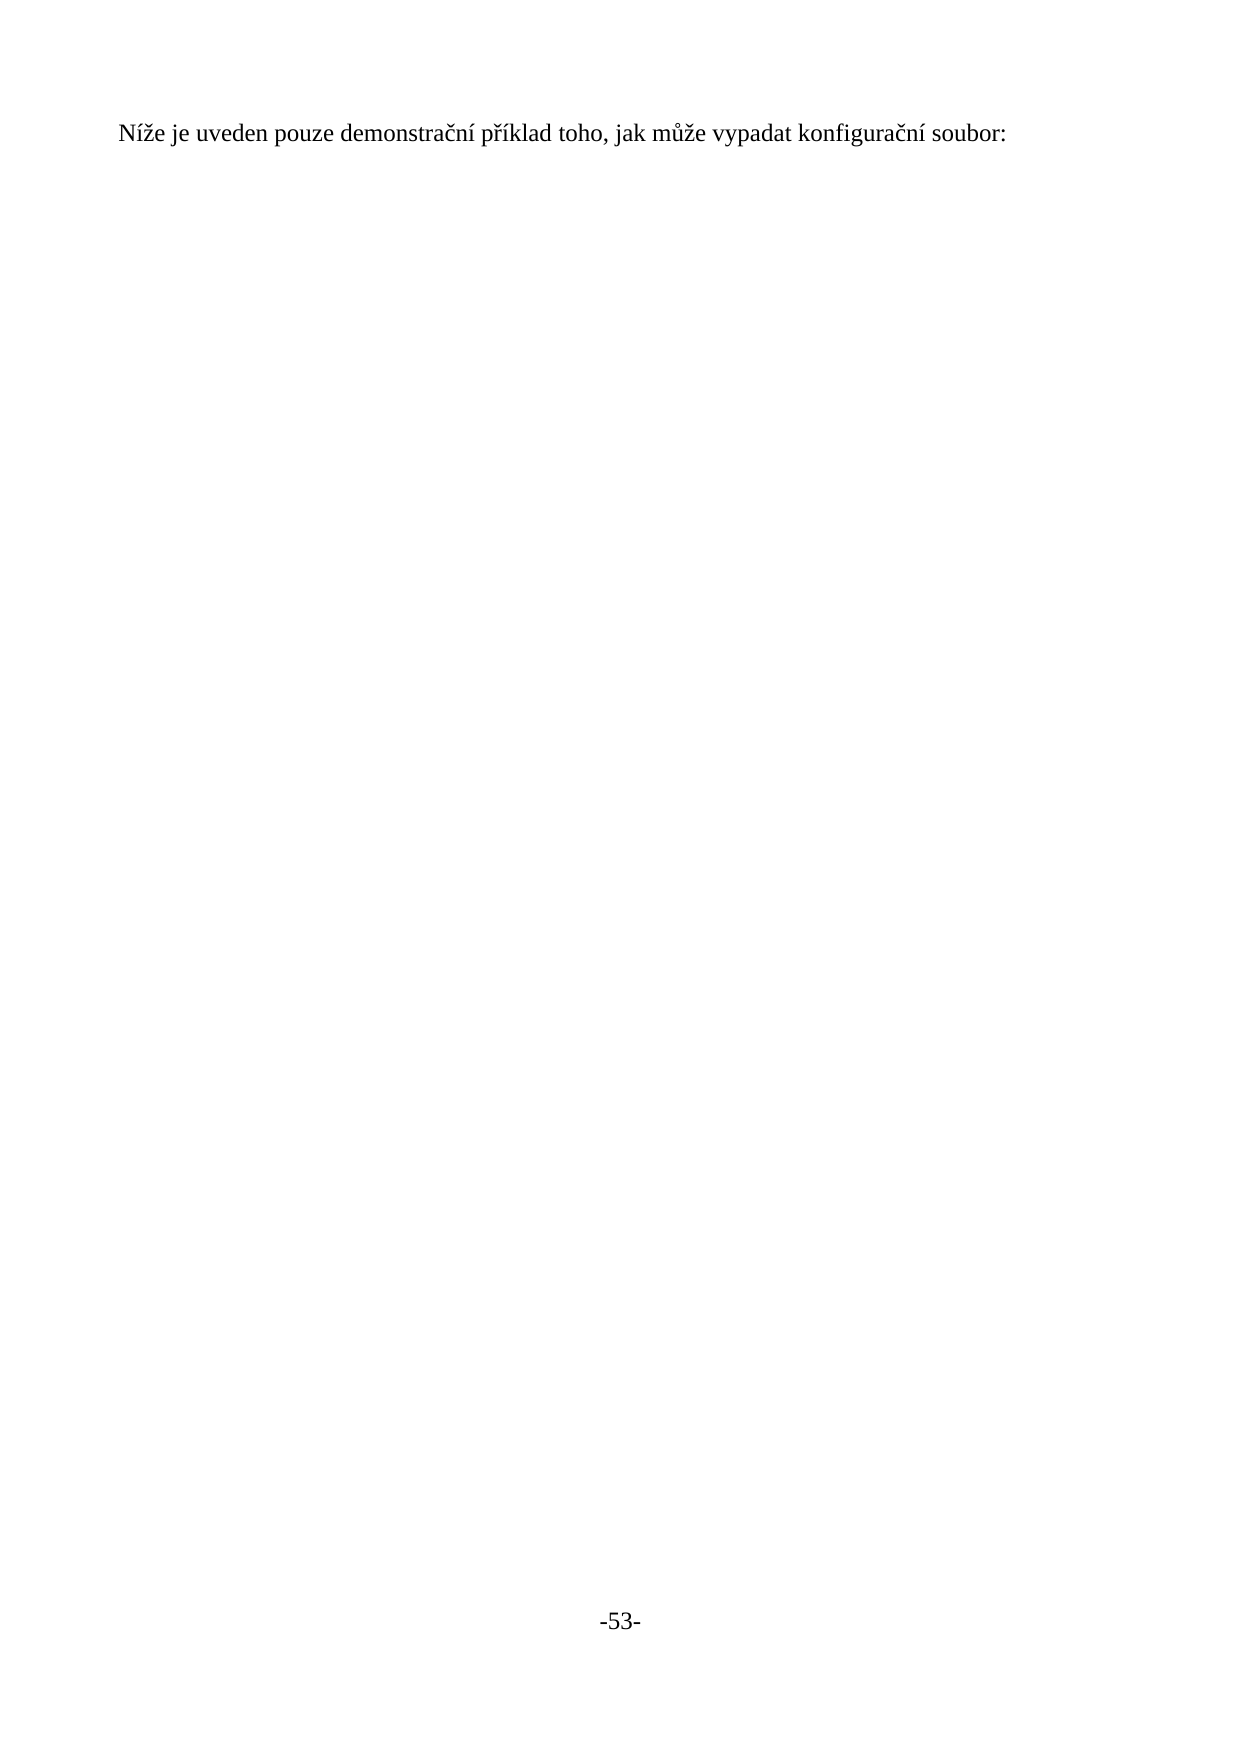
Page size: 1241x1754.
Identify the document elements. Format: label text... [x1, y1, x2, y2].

text Níže je uveden pouze demonstrační příklad toho, jak může vypadat konfigurační soubor: [118, 118, 1122, 147]
